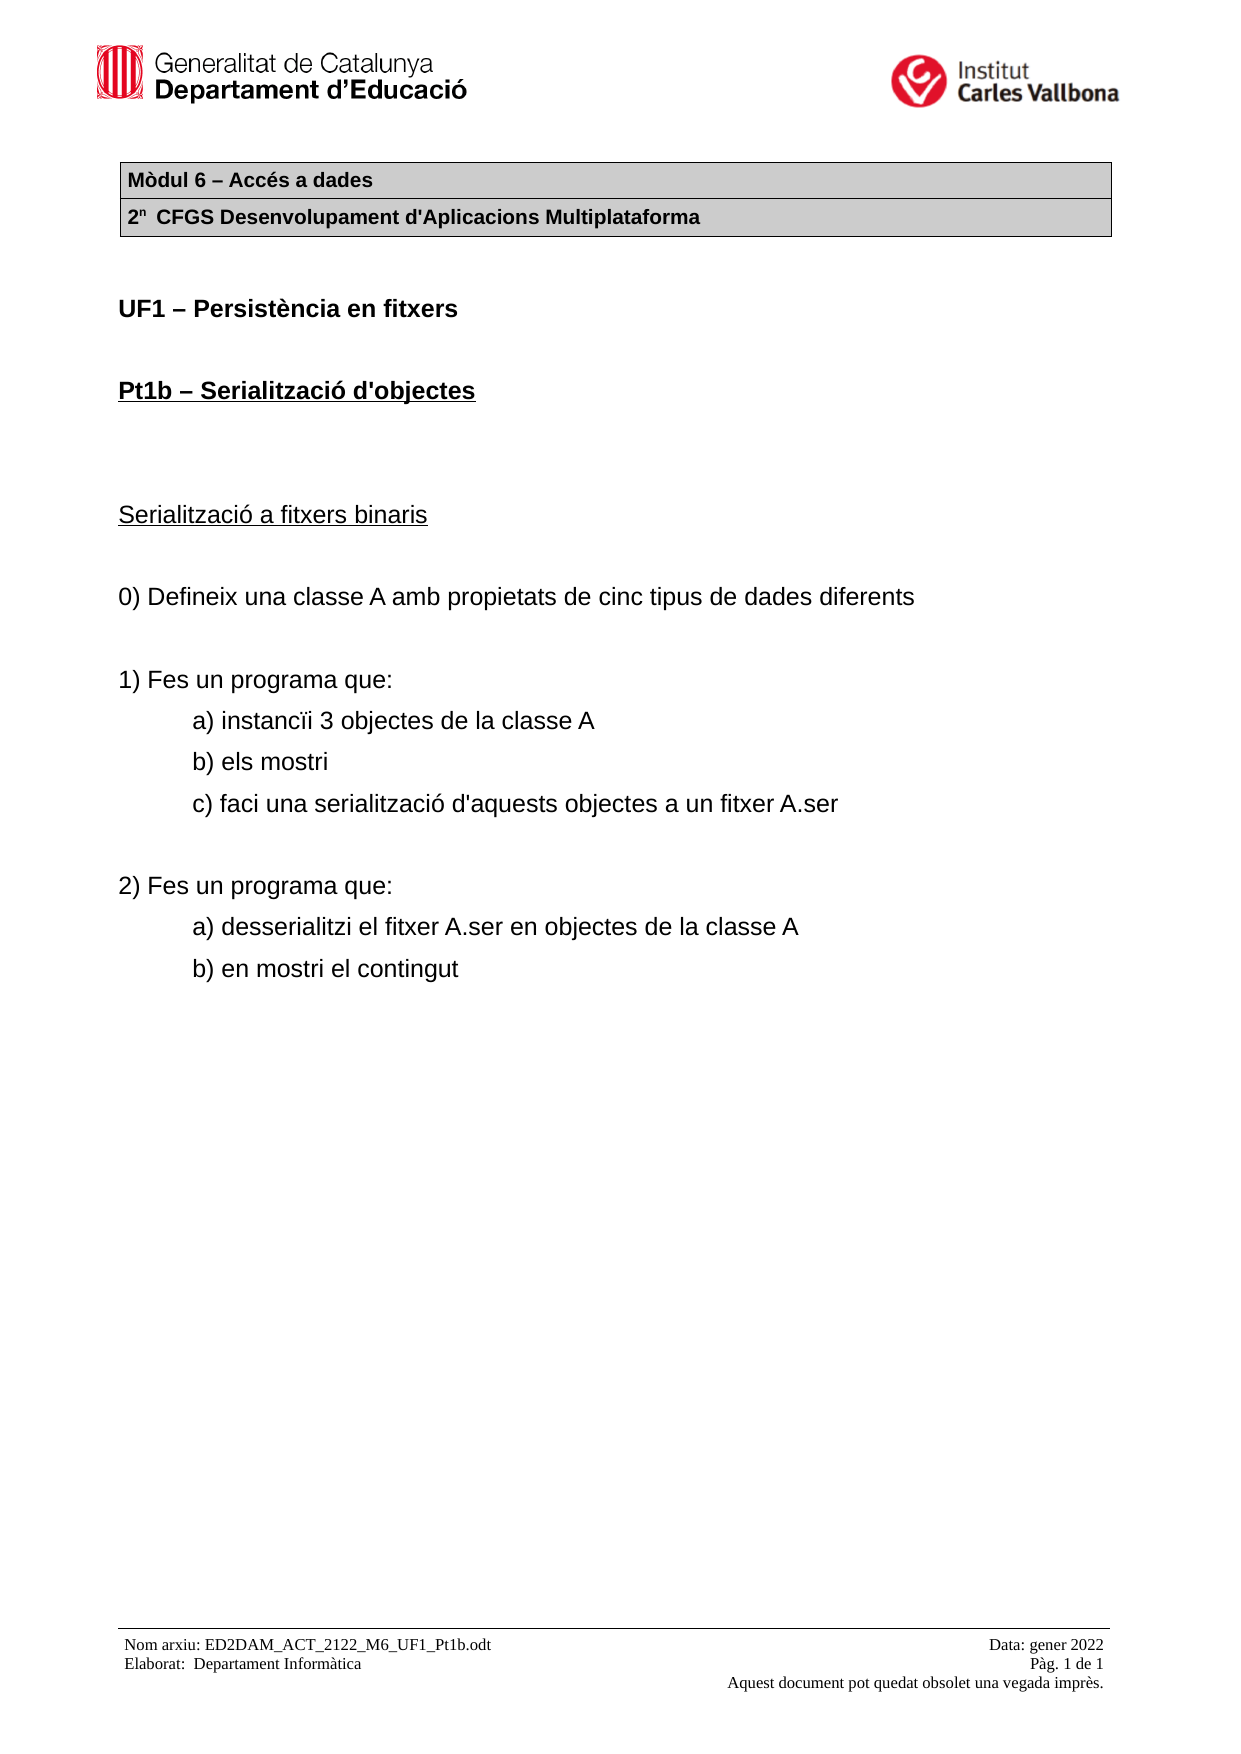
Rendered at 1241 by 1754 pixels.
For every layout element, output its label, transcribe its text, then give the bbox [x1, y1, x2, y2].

table_cell 2n CFGS Desenvolupament d'Aplicacions Multiplataforma [121, 199, 1111, 236]
text b) els mostri [118, 747, 1109, 776]
table_header Mòdul 6 – Accés a dades [121, 163, 1111, 198]
text a) desserialitzi el fitxer A.ser en objectes de la classe A [192, 912, 1109, 941]
text Pt1b – Serialització d'objectes [118, 376, 1109, 405]
text a) instancïi 3 objectes de la classe A [118, 706, 1109, 735]
text Serialització a fitxers binaris [118, 500, 1109, 528]
text 0) Defineix una classe A amb propietats de cinc tipus de dades diferents [118, 582, 1109, 611]
text UF1 – Persistència en fitxers [118, 293, 1109, 322]
text 1) Fes un programa que: [118, 665, 1109, 693]
text c) faci una serialització d'aquests objectes a un fitxer A.ser [118, 788, 1109, 817]
picture [97, 44, 494, 107]
text 2) Fes un programa que: [118, 871, 1109, 900]
text b) en mostri el contingut [192, 953, 1109, 982]
picture [889, 51, 1130, 110]
